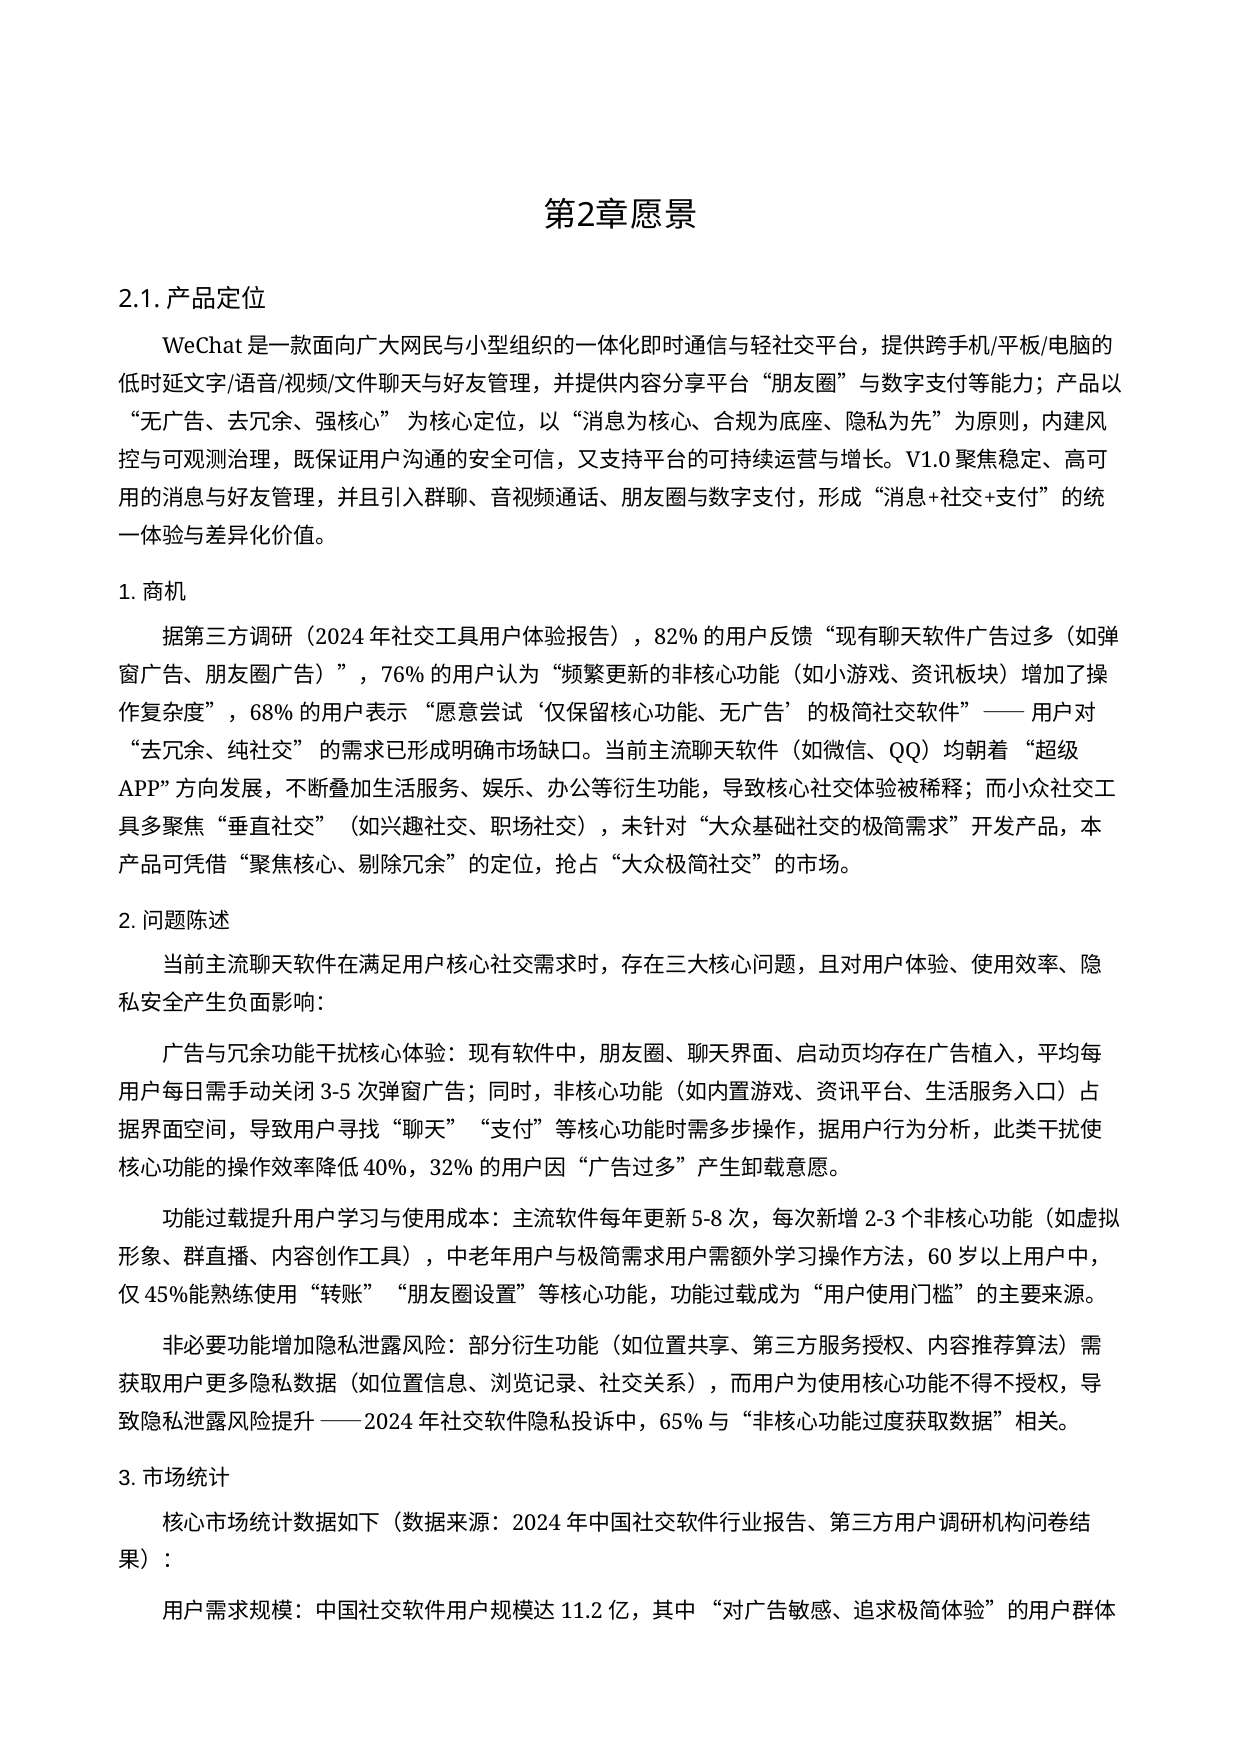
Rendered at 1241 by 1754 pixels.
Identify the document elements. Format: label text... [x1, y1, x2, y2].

subtitle 商机 [118, 574, 1122, 606]
text 非必要功能增加隐私泄露风险：部分衍生功能（如位置共享、第三方服务授权、内容推荐算法）需获取用户更多隐私数据（如位置信息、浏览记录、社交关系），而用户为使用核心功能不得不授权，导致隐私泄露风险提升 ——2024 年社交软件隐私投诉中，65% 与“非核心功能过度获取数据”相关。 [118, 1328, 1122, 1436]
subtitle 问题陈述 [118, 903, 1122, 934]
text 当前主流聊天软件在满足用户核心社交需求时，存在三大核心问题，且对用户体验、使用效率、隐私安全产生负面影响： [118, 947, 1122, 1017]
subtitle 愿景 [118, 188, 1122, 236]
subtitle 市场统计 [118, 1460, 1122, 1492]
subtitle 产品定位 [118, 278, 1122, 314]
text WeChat是一款面向广大网民与小型组织的一体化即时通信与轻社交平台，提供跨手机/平板/电脑的低时延文字/语音/视频/文件聊天与好友管理，并提供内容分享平台“朋友圈”与数字支付等能力；产品以 “无广告、去冗余、强核心” 为核心定位，以“消息为核心、合规为底座、隐私为先”为原则，内建风控与可观测治理，既保证用户沟通的安全可信，又支持平台的可持续运营与增长。V1.0聚焦稳定、高可用的消息与好友管理，并且引入群聊、音视频通话、朋友圈与数字支付，形成“消息+社交+支付”的统一体验与差异化价值。 [118, 328, 1122, 550]
text 据第三方调研（2024 年社交工具用户体验报告），82% 的用户反馈“现有聊天软件广告过多（如弹窗广告、朋友圈广告）”，76% 的用户认为“频繁更新的非核心功能（如小游戏、资讯板块）增加了操作复杂度”，68% 的用户表示 “愿意尝试‘仅保留核心功能、无广告’的极简社交软件”—— 用户对 “去冗余、纯社交” 的需求已形成明确市场缺口。当前主流聊天软件（如微信、QQ）均朝着 “超级 APP” 方向发展，不断叠加生活服务、娱乐、办公等衍生功能，导致核心社交体验被稀释；而小众社交工具多聚焦“垂直社交”（如兴趣社交、职场社交），未针对“大众基础社交的极简需求”开发产品，本产品可凭借“聚焦核心、剔除冗余”的定位，抢占“大众极简社交”的市场。 [118, 619, 1122, 878]
text 用户需求规模：中国社交软件用户规模达 11.2 亿，其中 “对广告敏感、追求极简体验”的用户群体 [118, 1593, 1122, 1625]
text 功能过载提升用户学习与使用成本：主流软件每年更新5-8 次，每次新增 2-3 个非核心功能（如虚拟形象、群直播、内容创作工具），中老年用户与极简需求用户需额外学习操作方法，60 岁以上用户中，仅45%能熟练使用“转账”“朋友圈设置”等核心功能，功能过载成为“用户使用门槛”的主要来源。 [118, 1201, 1122, 1309]
text 核心市场统计数据如下（数据来源：2024 年中国社交软件行业报告、第三方用户调研机构问卷结果）： [118, 1504, 1122, 1574]
text 广告与冗余功能干扰核心体验：现有软件中，朋友圈、聊天界面、启动页均存在广告植入，平均每用户每日需手动关闭 3-5 次弹窗广告；同时，非核心功能（如内置游戏、资讯平台、生活服务入口）占据界面空间，导致用户寻找“聊天”“支付”等核心功能时需多步操作，据用户行为分析，此类干扰使核心功能的操作效率降低40%，32% 的用户因“广告过多”产生卸载意愿。 [118, 1036, 1122, 1182]
